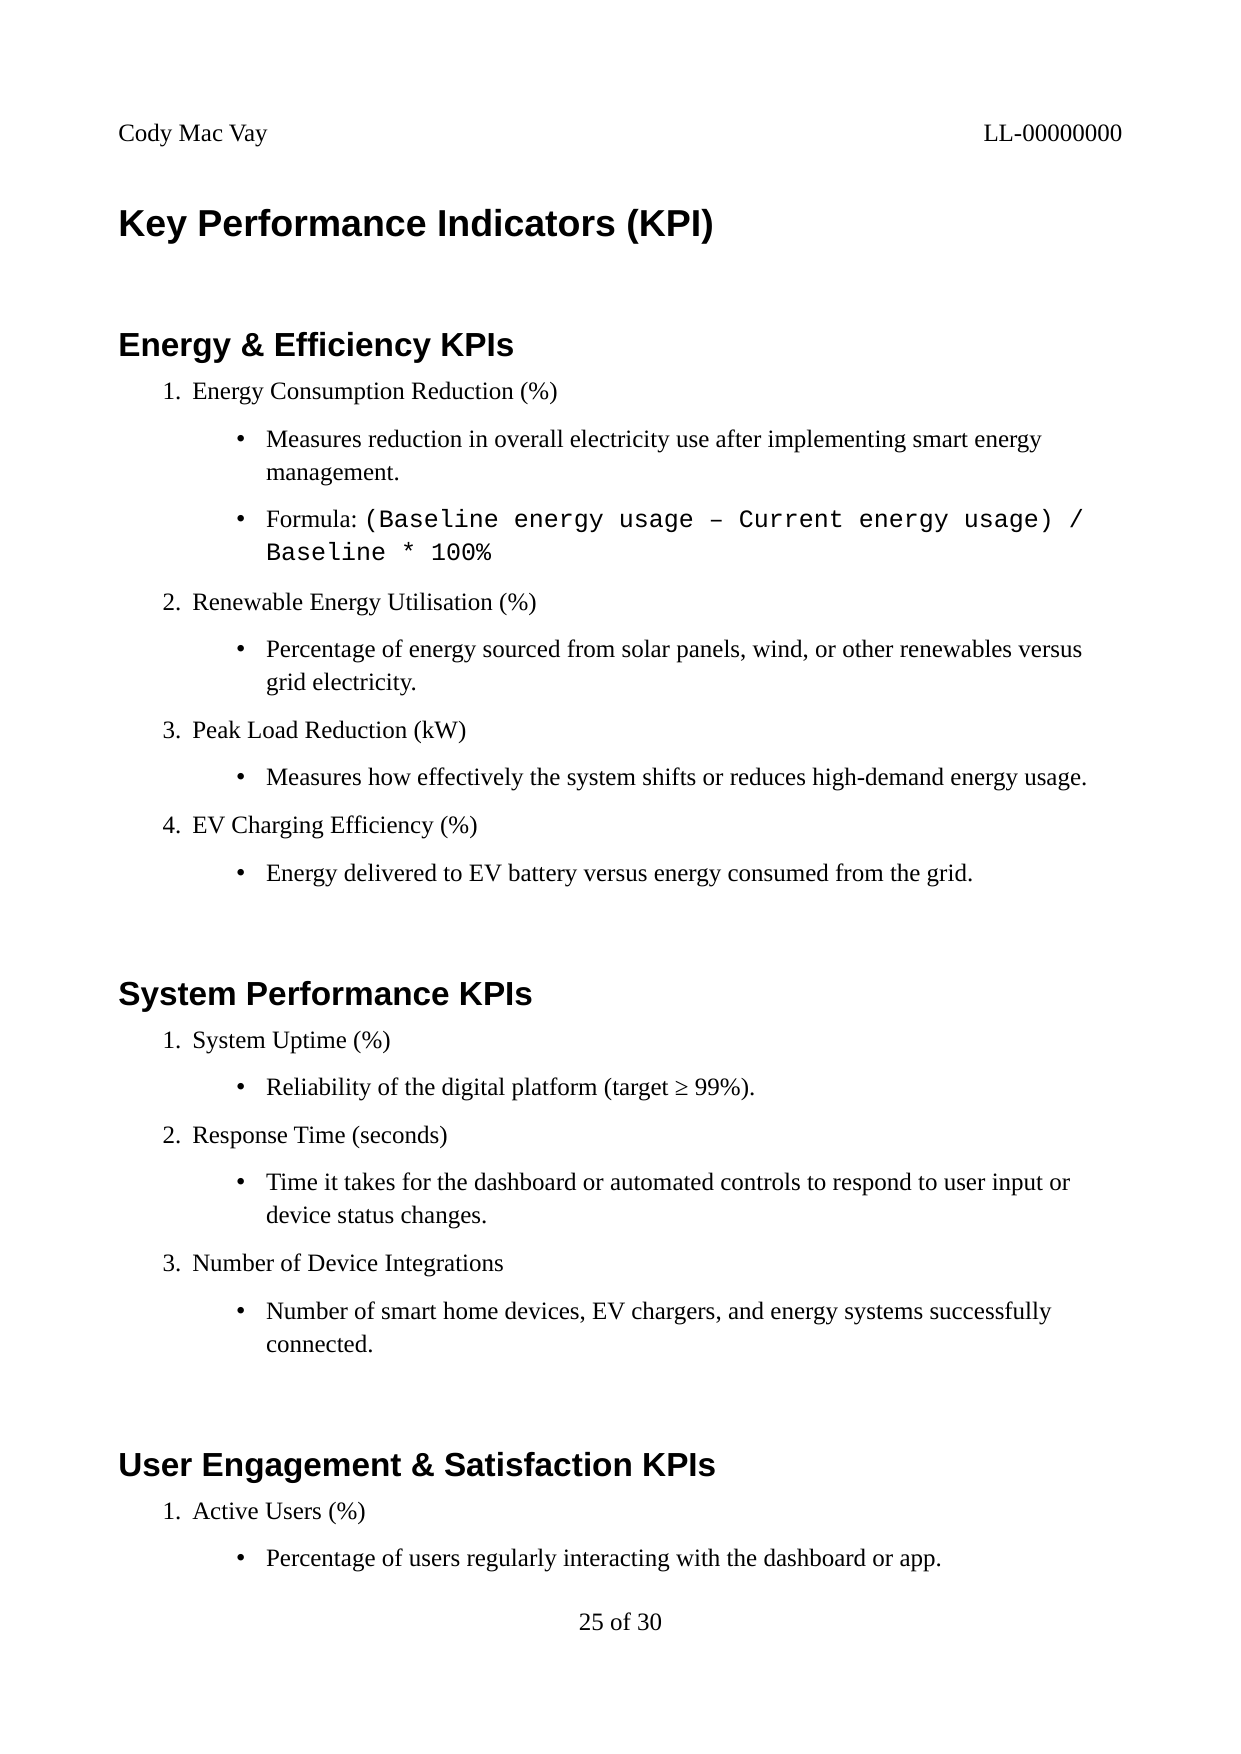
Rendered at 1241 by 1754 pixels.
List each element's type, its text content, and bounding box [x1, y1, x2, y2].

subtitle Key Performance Indicators (KPI) [118, 201, 1122, 244]
list Energy Consumption Reduction (%) [162, 376, 1122, 405]
subtitle System Performance KPIs [118, 974, 1122, 1012]
list Percentage of energy sourced from solar panels, wind, or other renewables versus grid electricity. [236, 634, 1122, 696]
list Active Users (%) [162, 1496, 1122, 1524]
list Peak Load Reduction (kW) [162, 715, 1122, 744]
subtitle Energy & Efficiency KPIs [118, 325, 1122, 364]
list EV Charging Efficiency (%) [162, 810, 1122, 839]
list Reliability of the digital platform (target ≥ 99%). [236, 1072, 1122, 1101]
list Response Time (seconds) [162, 1120, 1122, 1149]
list Time it takes for the dashboard or automated controls to respond to user input or device status changes. [236, 1167, 1122, 1229]
subtitle User Engagement & Satisfaction KPIs [118, 1445, 1122, 1483]
list System Uptime (%) [162, 1025, 1122, 1053]
list Energy delivered to EV battery versus energy consumed from the grid. [236, 858, 1122, 886]
list Formula: (Baseline energy usage – Current energy usage) / Baseline * 100% [236, 504, 1122, 568]
list Measures reduction in overall electricity use after implementing smart energy management. [236, 424, 1122, 486]
list Number of Device Integrations [162, 1248, 1122, 1277]
list Renewable Energy Utilisation (%) [162, 587, 1122, 615]
list Number of smart home devices, EV chargers, and energy systems successfully connected. [236, 1296, 1122, 1357]
list Percentage of users regularly interacting with the dashboard or app. [236, 1543, 1122, 1572]
list Measures how effectively the system shifts or reduces high-demand energy usage. [236, 762, 1122, 791]
